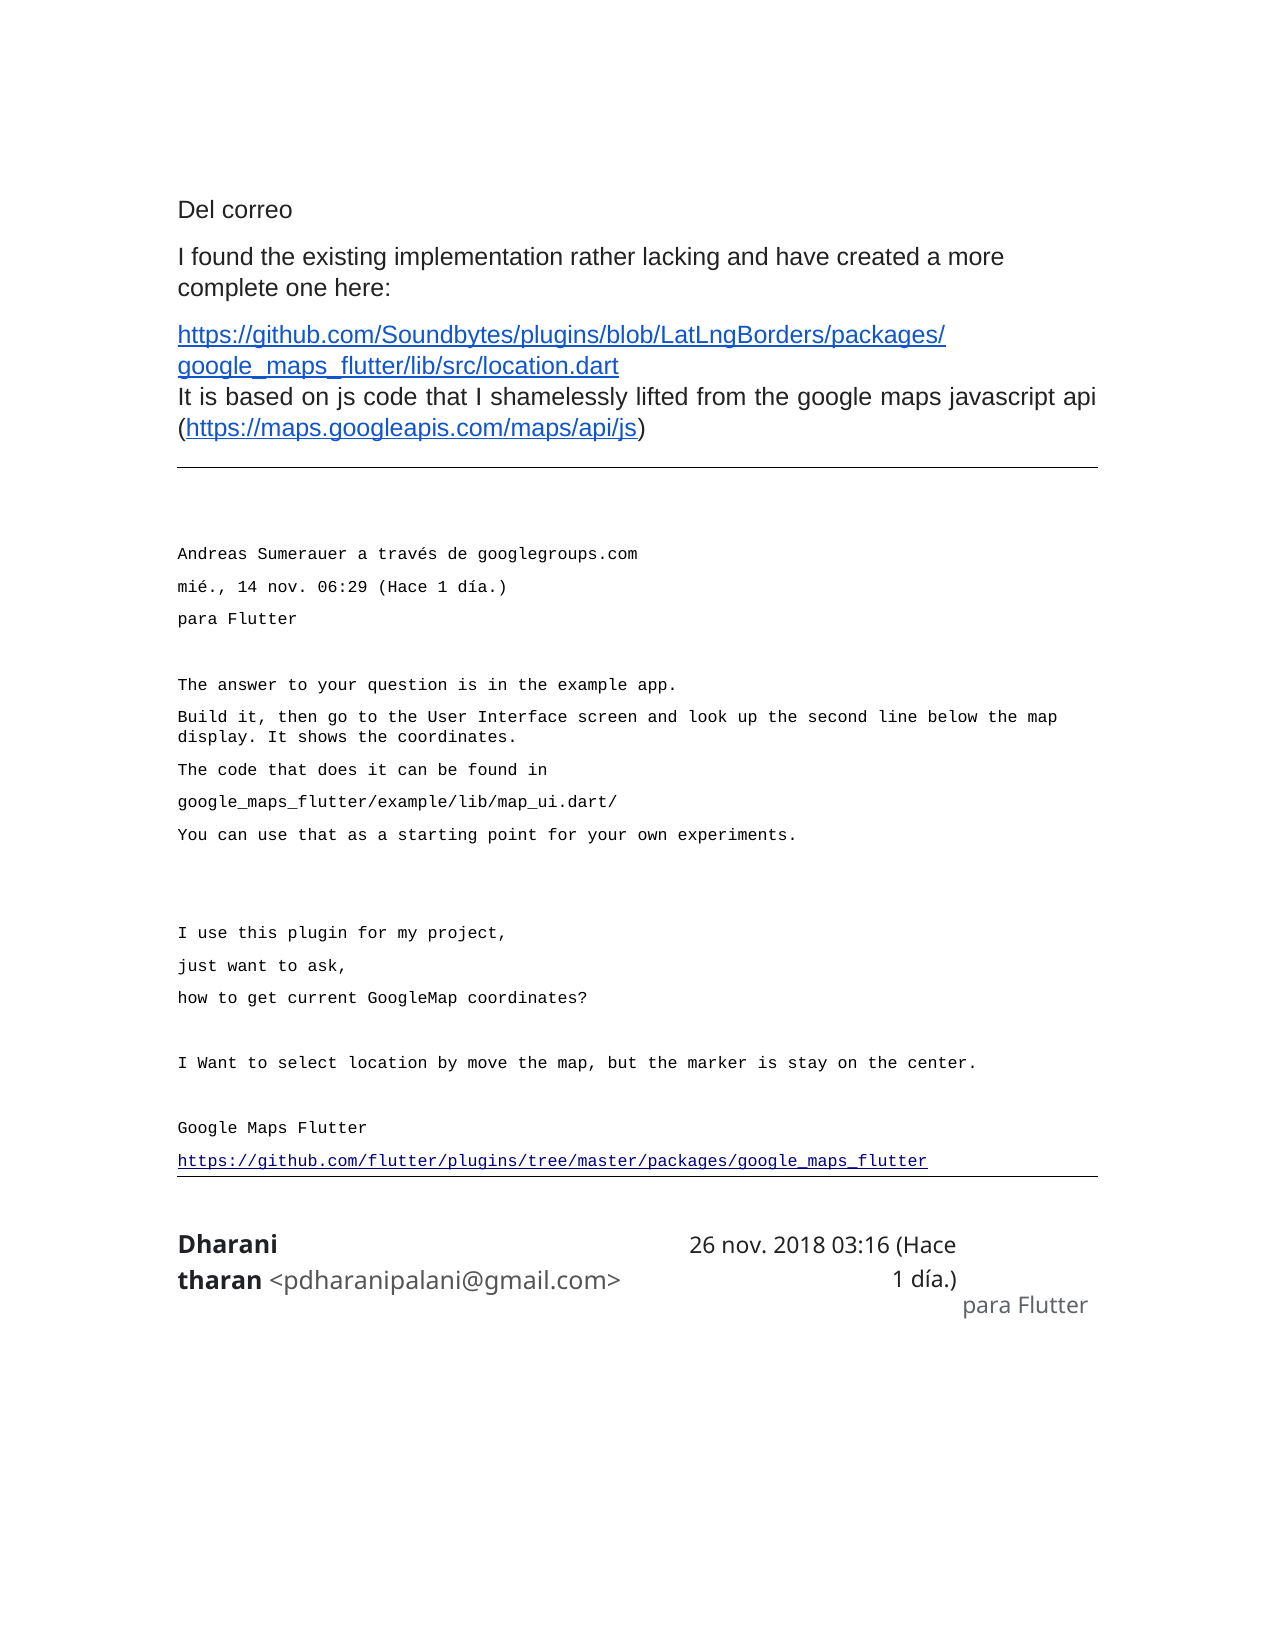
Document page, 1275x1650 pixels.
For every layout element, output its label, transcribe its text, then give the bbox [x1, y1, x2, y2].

text It is based on js code that I shamelessly lifted from the google maps javascript api (https://maps.googleapis.com/maps/api/js) [177, 382, 1098, 441]
text https://github.com/flutter/plugins/tree/master/packages/google_maps_flutter [177, 1153, 1098, 1176]
table_header [957, 1227, 962, 1297]
table_header [962, 1227, 1030, 1289]
table_header 26 nov. 2018 03:16 (Hace 1 día.) [681, 1227, 957, 1297]
text mié., 14 nov. 06:29 (Hace 1 día.) [177, 578, 1098, 597]
table_header para Flutter [962, 1289, 1090, 1352]
text google_maps_flutter/example/lib/map_ui.dart/ [177, 794, 1098, 813]
text Build it, then go to the User Interface screen and look up the second line below the map display. It shows the coordinates. [177, 709, 1098, 748]
table_header [1046, 1227, 1098, 1352]
text para Flutter [177, 611, 1098, 630]
text I found the existing implementation rather lacking and have created a more complete one here: [177, 242, 1098, 302]
text https://github.com/Soundbytes/plugins/blob/LatLngBorders/packages/google_maps_flutter/lib/src/location.dart [177, 321, 1098, 380]
text Del correo [177, 195, 1098, 224]
text how to get current GoogleMap coordinates? [177, 990, 1098, 1008]
text The code that does it can be found in [177, 761, 1098, 780]
text I Want to select location by move the map, but the marker is stay on the center. [177, 1055, 1098, 1074]
table_cell [177, 1297, 962, 1352]
text Google Maps Flutter [177, 1120, 1098, 1139]
text I use this plugin for my project, [177, 924, 1098, 943]
text Andreas Sumerauer a través de googlegroups.com [177, 546, 1098, 564]
table_header Dharani tharan <pdharanipalani@gmail.com> [177, 1227, 681, 1297]
picture [968, 1320, 1000, 1352]
text The answer to your question is in the example app. [177, 676, 1098, 695]
text just want to ask, [177, 957, 1098, 976]
picture [1014, 1226, 1062, 1289]
text You can use that as a starting point for your own experiments. [177, 827, 1098, 846]
